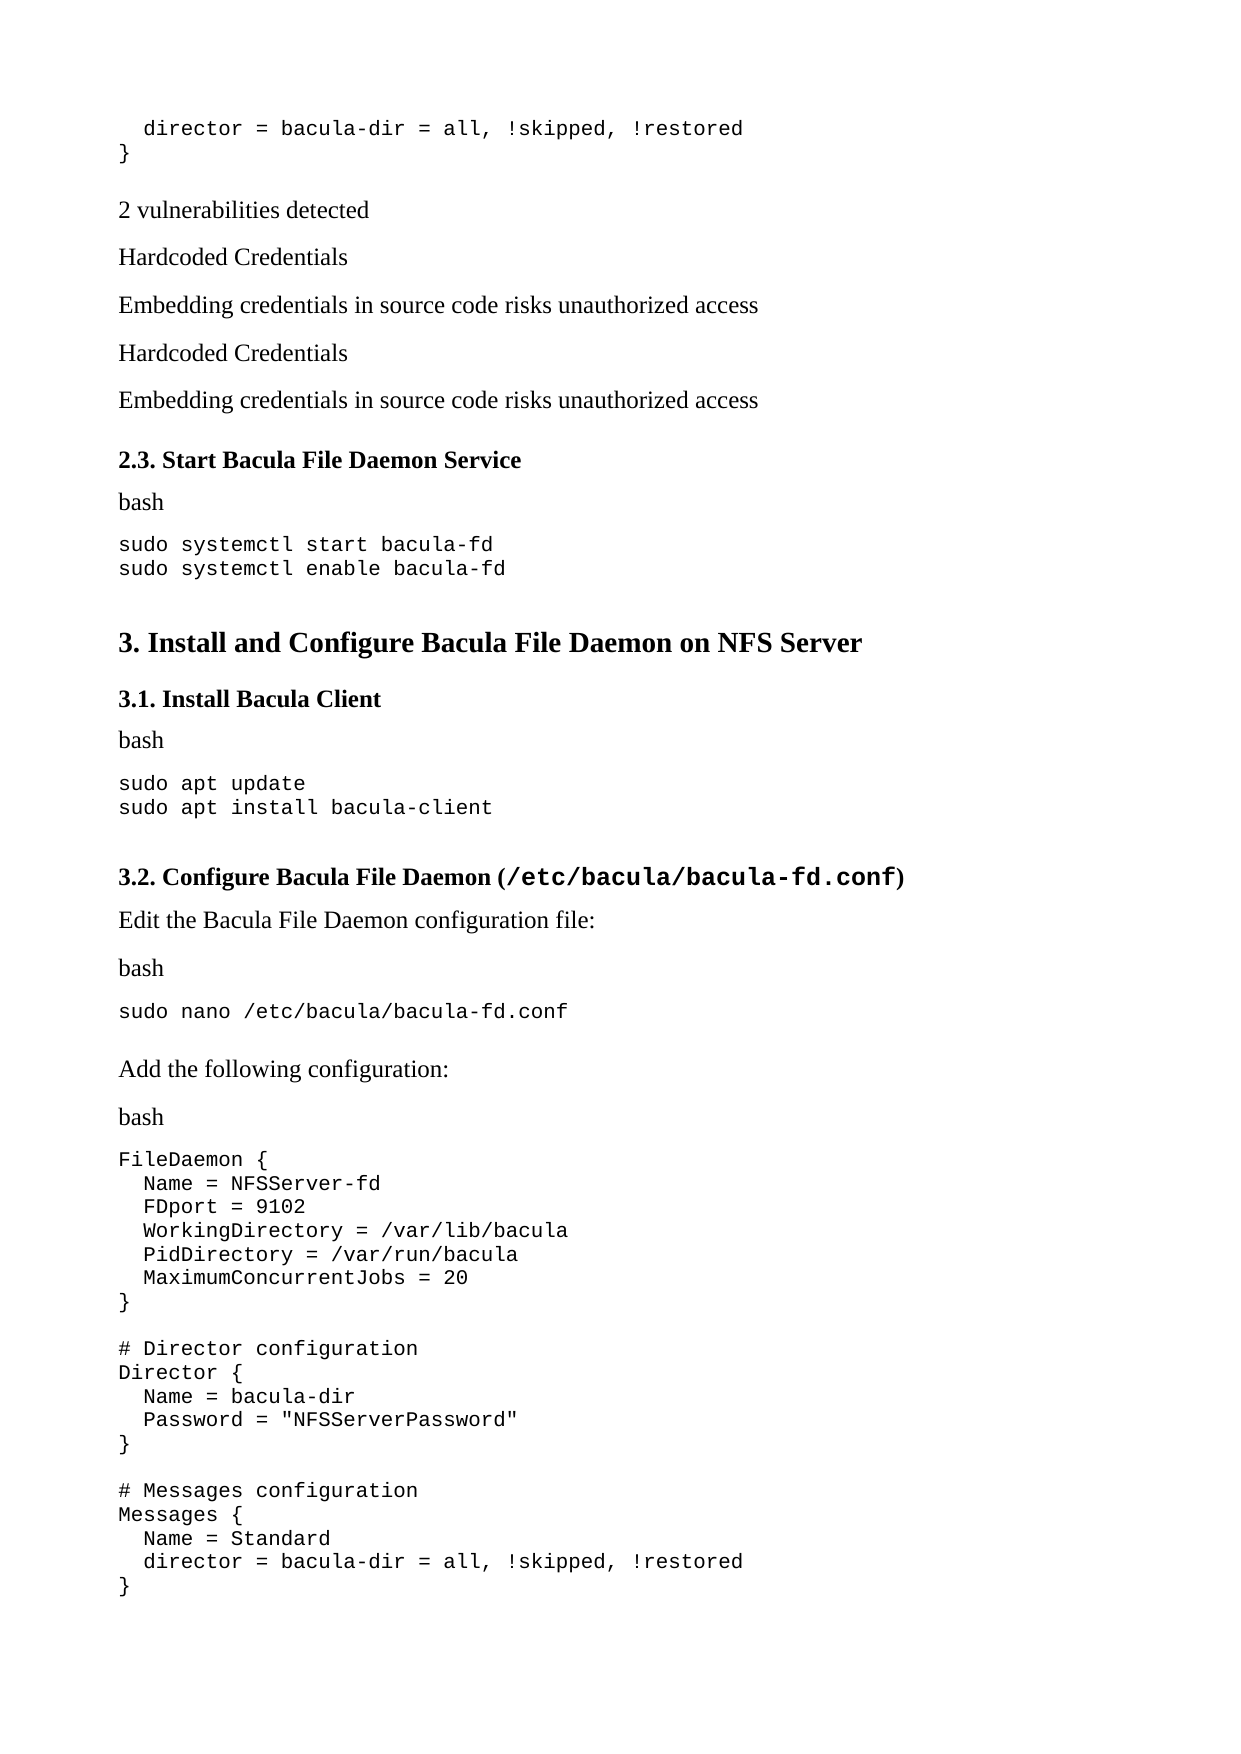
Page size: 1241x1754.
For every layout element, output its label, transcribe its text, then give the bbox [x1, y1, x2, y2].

text Add the following configuration: [118, 1054, 1122, 1083]
text sudo apt update [118, 773, 1122, 797]
text FDport = 9102 [118, 1196, 1122, 1220]
text } [118, 1291, 1122, 1315]
subtitle 2.3. Start Bacula File Daemon Service [118, 445, 1122, 474]
subtitle 3. Install and Configure Bacula File Daemon on NFS Server [118, 626, 1122, 659]
text sudo systemctl start bacula-fd [118, 534, 1122, 558]
text director = bacula-dir = all, !skipped, !restored [118, 1551, 1122, 1575]
text WorkingDirectory = /var/lib/bacula [118, 1220, 1122, 1244]
text } [118, 1575, 1122, 1598]
text bash [118, 1102, 1122, 1130]
text Name = bacula-dir [118, 1386, 1122, 1409]
text Hardcoded Credentials [118, 338, 1122, 366]
text Embedding credentials in source code risks unauthorized access [118, 385, 1122, 414]
text # Messages configuration [118, 1480, 1122, 1504]
text Embedding credentials in source code risks unauthorized access [118, 290, 1122, 319]
text sudo nano /etc/bacula/bacula-fd.conf [118, 1001, 1122, 1024]
text sudo apt install bacula-client [118, 797, 1122, 820]
text bash [118, 953, 1122, 982]
text Director { [118, 1362, 1122, 1386]
text MaximumConcurrentJobs = 20 [118, 1267, 1122, 1291]
text FileDaemon { [118, 1149, 1122, 1173]
text Password = "NFSServerPassword" [118, 1409, 1122, 1433]
text sudo systemctl enable bacula-fd [118, 558, 1122, 582]
text Messages { [118, 1504, 1122, 1527]
text } [118, 1433, 1122, 1457]
text bash [118, 725, 1122, 754]
text # Director configuration [118, 1338, 1122, 1362]
text director = bacula-dir = all, !skipped, !restored [118, 118, 1122, 142]
text Edit the Bacula File Daemon configuration file: [118, 906, 1122, 934]
text bash [118, 487, 1122, 515]
text PidDirectory = /var/run/bacula [118, 1244, 1122, 1267]
text } [118, 142, 1122, 165]
text Name = Standard [118, 1527, 1122, 1551]
text 2 vulnerabilities detected [118, 195, 1122, 224]
text Hardcoded Credentials [118, 242, 1122, 271]
subtitle 3.2. Configure Bacula File Daemon (/etc/bacula/bacula-fd.conf) [118, 862, 1122, 893]
subtitle 3.1. Install Bacula Client [118, 684, 1122, 713]
text Name = NFSServer-fd [118, 1173, 1122, 1196]
